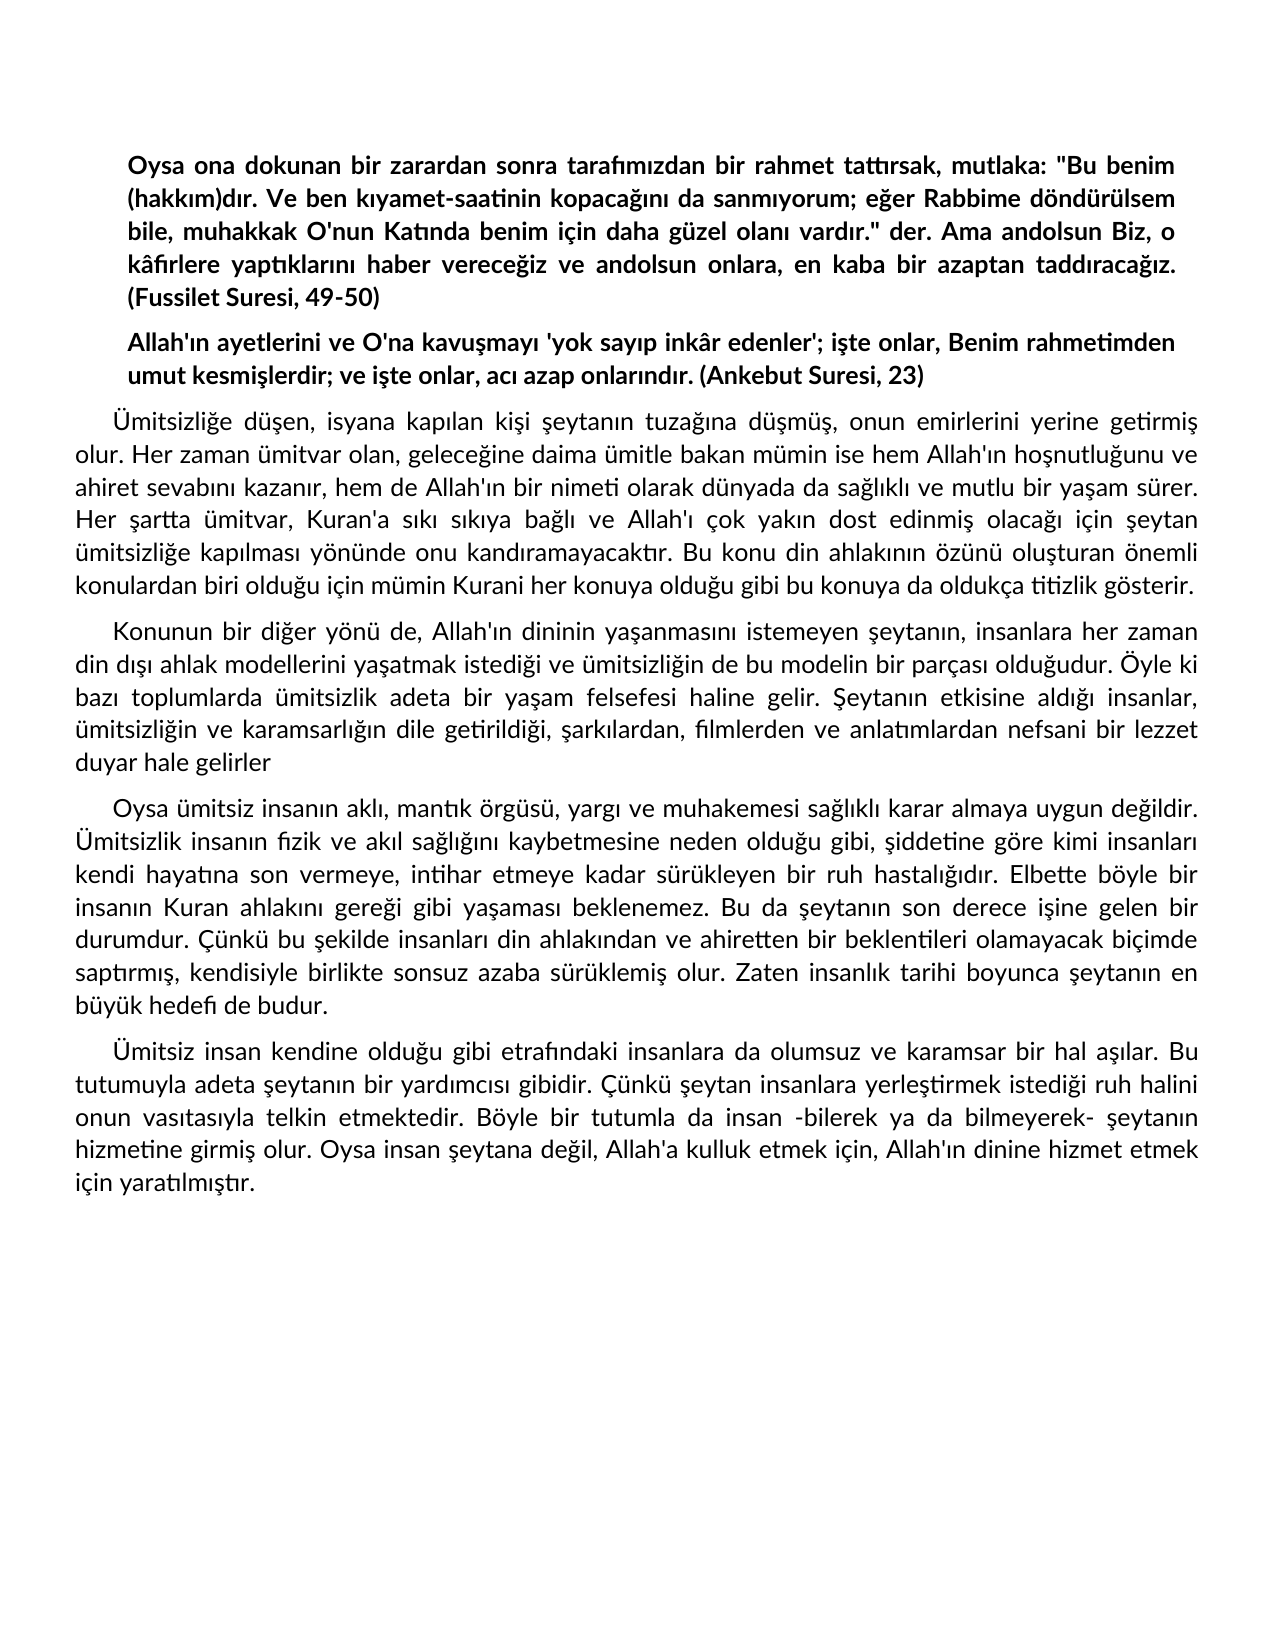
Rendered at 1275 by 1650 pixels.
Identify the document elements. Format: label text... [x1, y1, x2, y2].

text Ümitsizliğe düşen, isyana kapılan kişi şeytanın tuzağına düşmüş, onun emirlerini yerine getirmiş olur. Her zaman ümitvar olan, geleceğine daima ümitle bakan mümin ise hem Allah'ın hoşnutluğunu ve ahiret sevabını kazanır, hem de Allah'ın bir nimeti olarak dünyada da sağlıklı ve mutlu bir yaşam sürer. Her şartta ümitvar, Kuran'a sıkı sıkıya bağlı ve Allah'ı çok yakın dost edinmiş olacağı için şeytan ümitsizliğe kapılması yönünde onu kandıramayacaktır. Bu konu din ahlakının özünü oluşturan önemli konulardan biri olduğu için mümin Kurani her konuya olduğu gibi bu konuya da oldukça titizlik gösterir. [75, 405, 1200, 600]
text Konunun bir diğer yönü de, Allah'ın dininin yaşanmasını istemeyen şeytanın, insanlara her zaman din dışı ahlak modellerini yaşatmak istediği ve ümitsizliğin de bu modelin bir parçası olduğudur. Öyle ki bazı toplumlarda ümitsizlik adeta bir yaşam felsefesi haline gelir. Şeytanın etkisine aldığı insanlar, ümitsizliğin ve karamsarlığın dile getirildiği, şarkılardan, filmlerden ve anlatımlardan nefsani bir lezzet duyar hale gelirler [75, 615, 1200, 777]
text Oysa ümitsiz insanın aklı, mantık örgüsü, yargı ve muhakemesi sağlıklı karar almaya uygun değildir. Ümitsizlik insanın fizik ve akıl sağlığını kaybetmesine neden olduğu gibi, şiddetine göre kimi insanları kendi hayatına son vermeye, intihar etmeye kadar sürükleyen bir ruh hastalığıdır. Elbette böyle bir insanın Kuran ahlakını gereği gibi yaşaması beklenemez. Bu da şeytanın son derece işine gelen bir durumdur. Çünkü bu şekilde insanları din ahlakından ve ahiretten bir beklentileri olamayacak biçimde saptırmış, kendisiyle birlikte sonsuz azaba sürüklemiş olur. Zaten insanlık tarihi boyunca şeytanın en büyük hedefi de budur. [75, 792, 1200, 1020]
text Ümitsiz insan kendine olduğu gibi etrafındaki insanlara da olumsuz ve karamsar bir hal aşılar. Bu tutumuyla adeta şeytanın bir yardımcısı gibidir. Çünkü şeytan insanlara yerleştirmek istediği ruh halini onun vasıtasıyla telkin etmektedir. Böyle bir tutumla da insan -bilerek ya da bilmeyerek- şeytanın hizmetine girmiş olur. Oysa insan şeytana değil, Allah'a kulluk etmek için, Allah'ın dinine hizmet etmek için yaratılmıştır. [75, 1035, 1200, 1197]
text Allah'ın ayetlerini ve O'na kavuşmayı 'yok sayıp inkâr edenler'; işte onlar, Benim rahmetimden umut kesmişlerdir; ve işte onlar, acı azap onlarındır. (Ankebut Suresi, 23) [127, 327, 1177, 390]
text Oysa ona dokunan bir zarardan sonra tarafımızdan bir rahmet tattırsak, mutlaka: "Bu benim (hakkım)dır. Ve ben kıyamet-saatinin kopacağını da sanmıyorum; eğer Rabbime döndürülsem bile, muhakkak O'nun Katında benim için daha güzel olanı vardır." der. Ama andolsun Biz, o kâfirlere yaptıklarını haber vereceğiz ve andolsun onlara, en kaba bir azaptan taddıracağız. (Fussilet Suresi, 49-50) [127, 150, 1177, 312]
